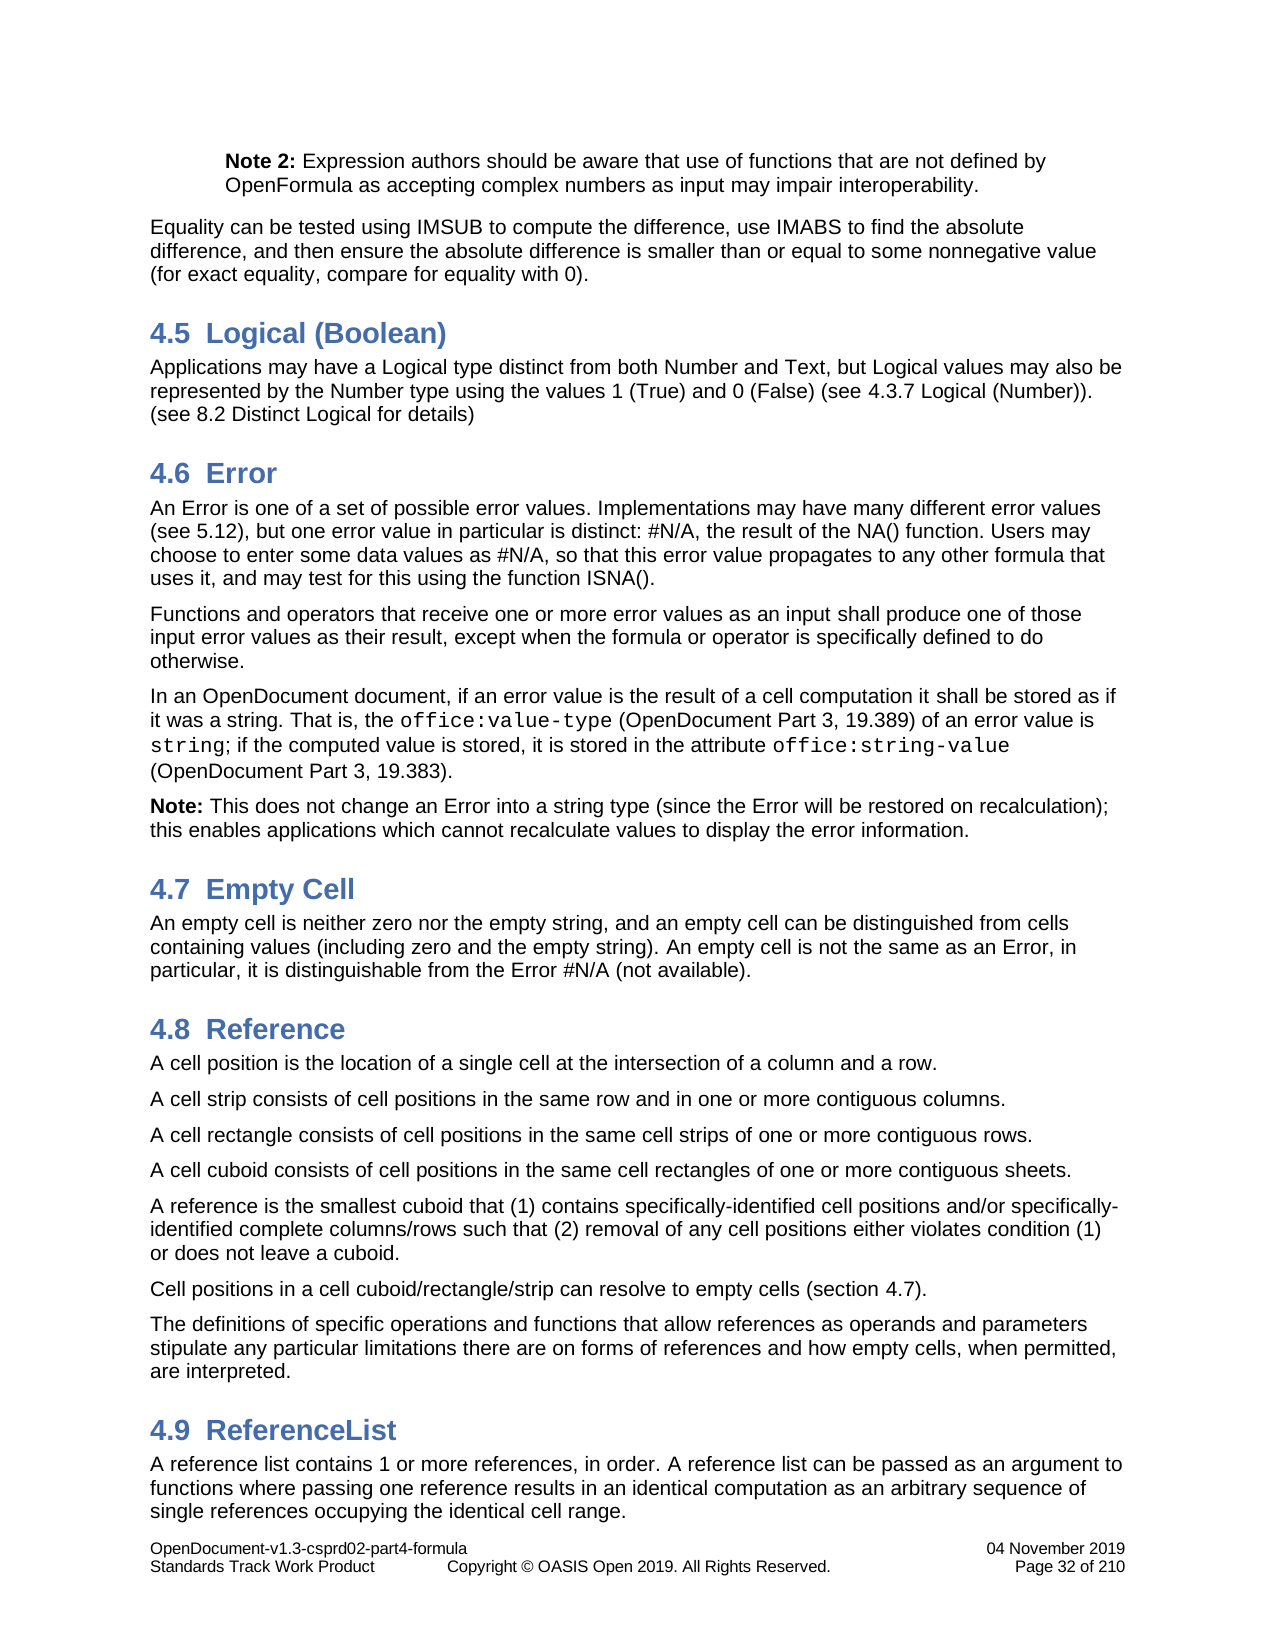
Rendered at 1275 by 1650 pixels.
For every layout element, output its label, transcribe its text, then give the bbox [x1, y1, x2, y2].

subtitle Error [150, 457, 1125, 490]
text In an OpenDocument document, if an error value is the result of a cell computation it shall be stored as if it was a string. That is, the office:value-type (OpenDocument Part 3, 19.389) of an error value is string; if the computed value is stored, it is stored in the attribute office:string-value (OpenDocument Part 3, 19.383). [150, 685, 1125, 783]
subtitle Reference [150, 1013, 1125, 1046]
text Note: This does not change an Error into a string type (since the Error will be restored on recalculation); this enables applications which cannot recalculate values to display the error information. [150, 795, 1125, 842]
text A reference list contains 1 or more references, in order. A reference list can be passed as an argument to functions where passing one reference results in an identical computation as an arbitrary sequence of single references occupying the identical cell range. [150, 1453, 1125, 1523]
text A cell rectangle consists of cell positions in the same cell strips of one or more contiguous rows. [150, 1123, 1125, 1147]
text An empty cell is neither zero nor the empty string, and an empty cell can be distinguished from cells containing values (including zero and the empty string). An empty cell is not the same as an Error, in particular, it is distinguishable from the Error #N/A (not available). [150, 912, 1125, 982]
subtitle Logical (Boolean) [150, 317, 1125, 350]
text Note 2: Expression authors should be aware that use of functions that are not defined by OpenFormula as accepting complex numbers as input may impair interoperability. [225, 150, 1050, 197]
text A cell strip consists of cell positions in the same row and in one or more contiguous columns. [150, 1087, 1125, 1111]
text The definitions of specific operations and functions that allow references as operands and parameters stipulate any particular limitations there are on forms of references and how empty cells, when permitted, are interpreted. [150, 1313, 1125, 1383]
text A cell cuboid consists of cell positions in the same cell rectangles of one or more contiguous sheets. [150, 1159, 1125, 1182]
text A cell position is the location of a single cell at the intersection of a column and a row. [150, 1052, 1125, 1075]
subtitle Empty Cell [150, 873, 1125, 906]
text A reference is the smallest cuboid that (1) contains specifically-identified cell positions and/or specifically-identified complete columns/rows such that (2) removal of any cell positions either violates condition (1) or does not leave a cuboid. [150, 1194, 1125, 1265]
text Functions and operators that receive one or more error values as an input shall produce one of those input error values as their result, except when the formula or operator is specifically defined to do otherwise. [150, 602, 1125, 673]
text Applications may have a Logical type distinct from both Number and Text, but Logical values may also be represented by the Number type using the values 1 (True) and 0 (False) (see 4.3.7 Logical (Number)). (see 8.2 Distinct Logical for details) [150, 356, 1125, 426]
text An Error is one of a set of possible error values. Implementations may have many different error values (see 5.12), but one error value in particular is distinct: #N/A, the result of the NA() function. Users may choose to enter some data values as #N/A, so that this error value propagates to any other formula that uses it, and may test for this using the function ISNA(). [150, 496, 1125, 590]
subtitle ReferenceList [150, 1414, 1125, 1447]
text Equality can be tested using IMSUB to compute the difference, use IMABS to find the absolute difference, and then ensure the absolute difference is smaller than or equal to some nonnegative value (for exact equality, compare for equality with 0). [150, 216, 1125, 286]
text Cell positions in a cell cuboid/rectangle/strip can resolve to empty cells (section 4.7). [150, 1277, 1125, 1301]
